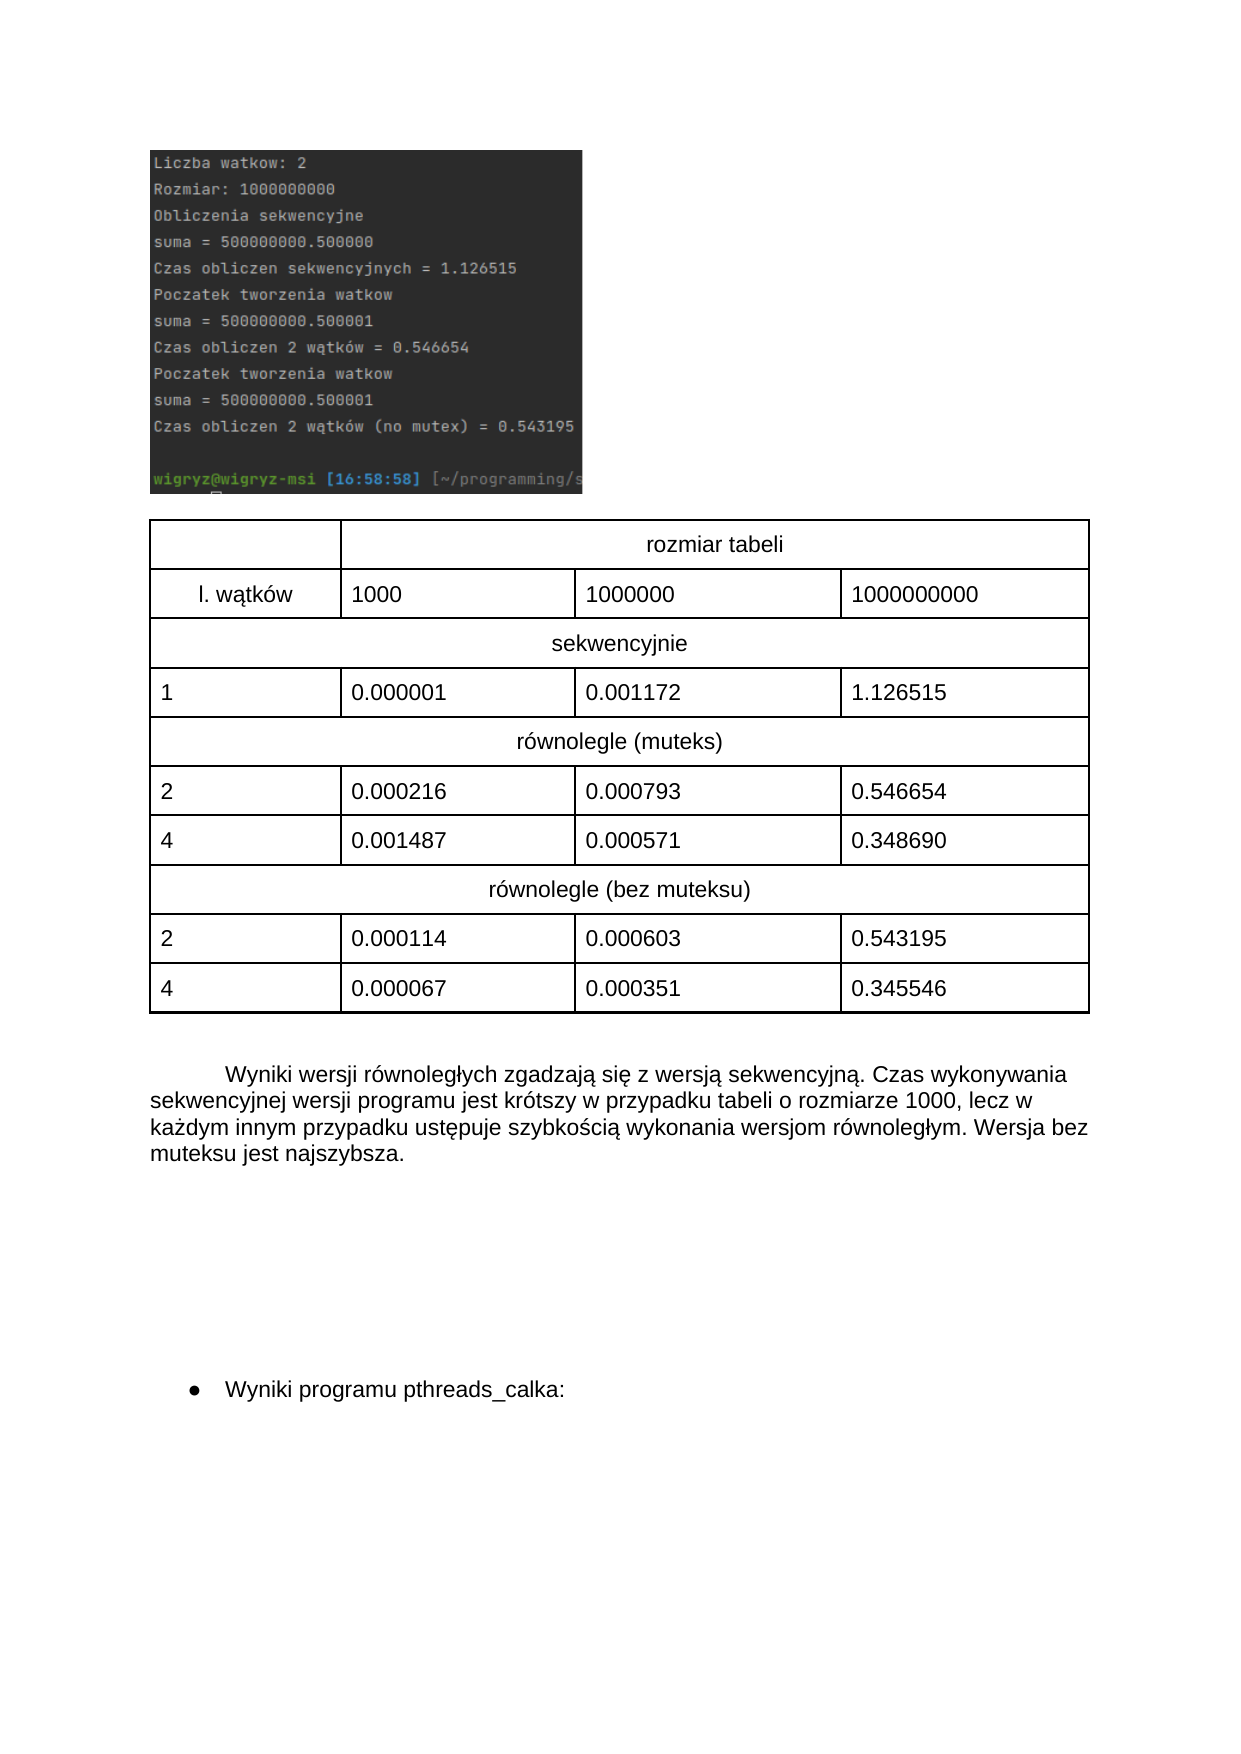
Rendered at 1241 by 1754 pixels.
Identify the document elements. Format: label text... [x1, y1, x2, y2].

table_cell 0.543195 [842, 915, 1088, 962]
table_header [151, 521, 340, 568]
table_cell 0.000216 [342, 767, 574, 814]
table_cell 0.000603 [576, 915, 840, 962]
table_cell 1000 [342, 570, 574, 617]
table_cell 4 [151, 964, 340, 1011]
table_cell 0.546654 [842, 767, 1088, 814]
table_cell 2 [151, 767, 340, 814]
text Wyniki wersji równoległych zgadzają się z wersją sekwencyjną. Czas wykonywania sekwencyjnej wersji programu jest krótszy w przypadku tabeli o rozmiarze 1000, lecz w każdym innym przypadku ustępuje szybkością wykonania wersjom równoległym. Wersja bez muteksu jest najszybsza. [150, 1061, 1090, 1166]
table_cell sekwencyjnie [151, 619, 1088, 667]
table_cell 0.001172 [576, 669, 840, 716]
list Wyniki programu pthreads_calka: [187, 1376, 1090, 1402]
table_cell 1000000 [576, 570, 840, 617]
table_cell 2 [151, 915, 340, 962]
picture [150, 150, 583, 494]
table_cell 0.348690 [842, 816, 1088, 864]
table_cell 0.001487 [342, 816, 574, 864]
table_cell 4 [151, 816, 340, 864]
table_cell 0.000793 [576, 767, 840, 814]
table_cell 0.000571 [576, 816, 840, 864]
table_cell równolegle (bez muteksu) [151, 866, 1088, 913]
table_cell 0.000001 [342, 669, 574, 716]
table_cell 0.345546 [842, 964, 1088, 1011]
table_cell l. wątków [151, 570, 340, 617]
table_cell 1 [151, 669, 340, 716]
table_cell 0.000114 [342, 915, 574, 962]
table_cell równolegle (muteks) [151, 718, 1088, 765]
table_cell 1000000000 [842, 570, 1088, 617]
table_cell 0.000351 [576, 964, 840, 1011]
table_cell 0.000067 [342, 964, 574, 1011]
table_cell 1.126515 [842, 669, 1088, 716]
table_header rozmiar tabeli [342, 521, 1088, 568]
